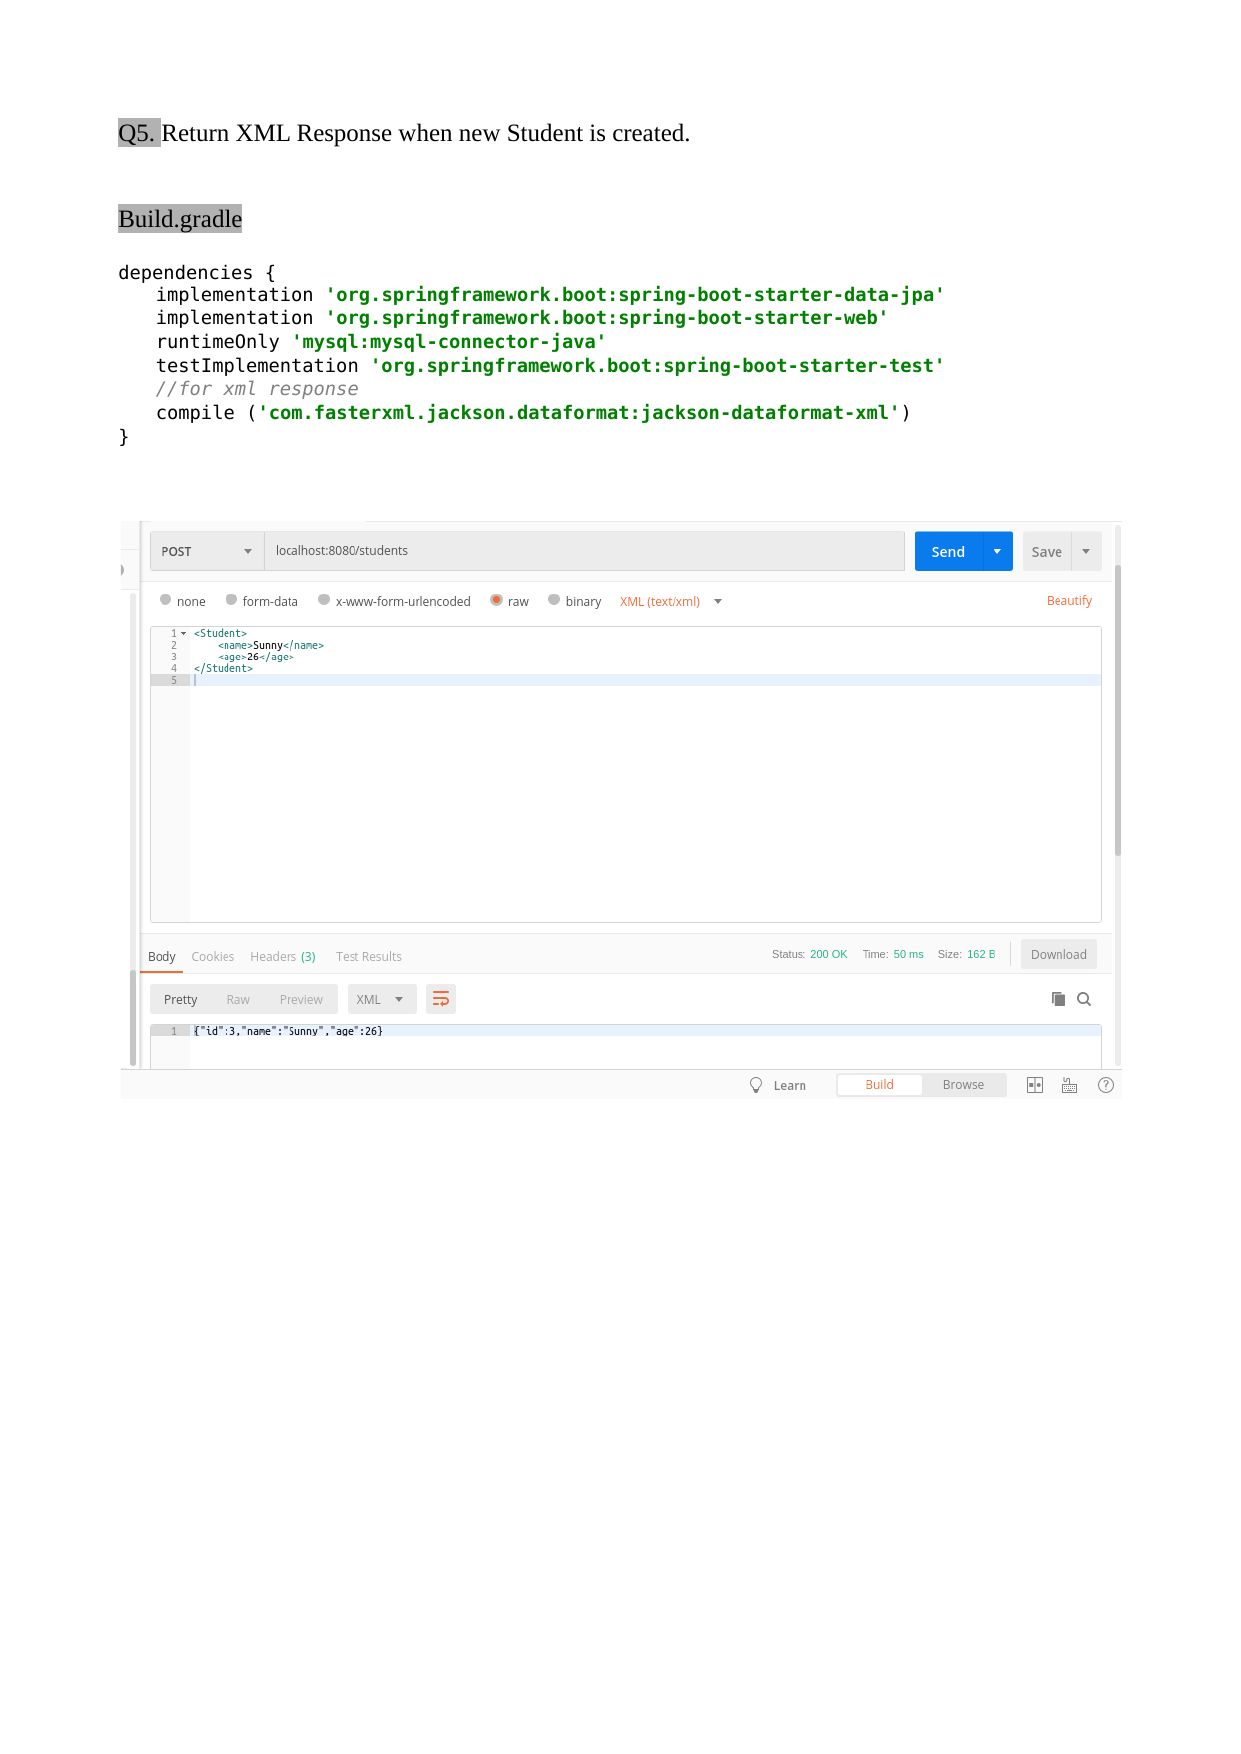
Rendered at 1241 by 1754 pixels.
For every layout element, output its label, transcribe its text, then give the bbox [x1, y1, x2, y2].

text dependencies { [118, 262, 1122, 284]
text Build.gradle [118, 204, 1122, 233]
text Q5. Return XML Response when new Student is created. [118, 118, 1122, 147]
text } [118, 426, 1122, 447]
text compile ('com.fasterxml.jackson.dataformat:jackson-dataformat-xml') [118, 402, 1122, 426]
text //for xml response [118, 378, 1122, 402]
picture [120, 521, 1123, 1099]
text runtimeOnly 'mysql:mysql-connector-java' [118, 331, 1122, 355]
text implementation 'org.springframework.boot:spring-boot-starter-data-jpa' [118, 284, 1122, 307]
text implementation 'org.springframework.boot:spring-boot-starter-web' [118, 307, 1122, 331]
text testImplementation 'org.springframework.boot:spring-boot-starter-test' [118, 355, 1122, 378]
